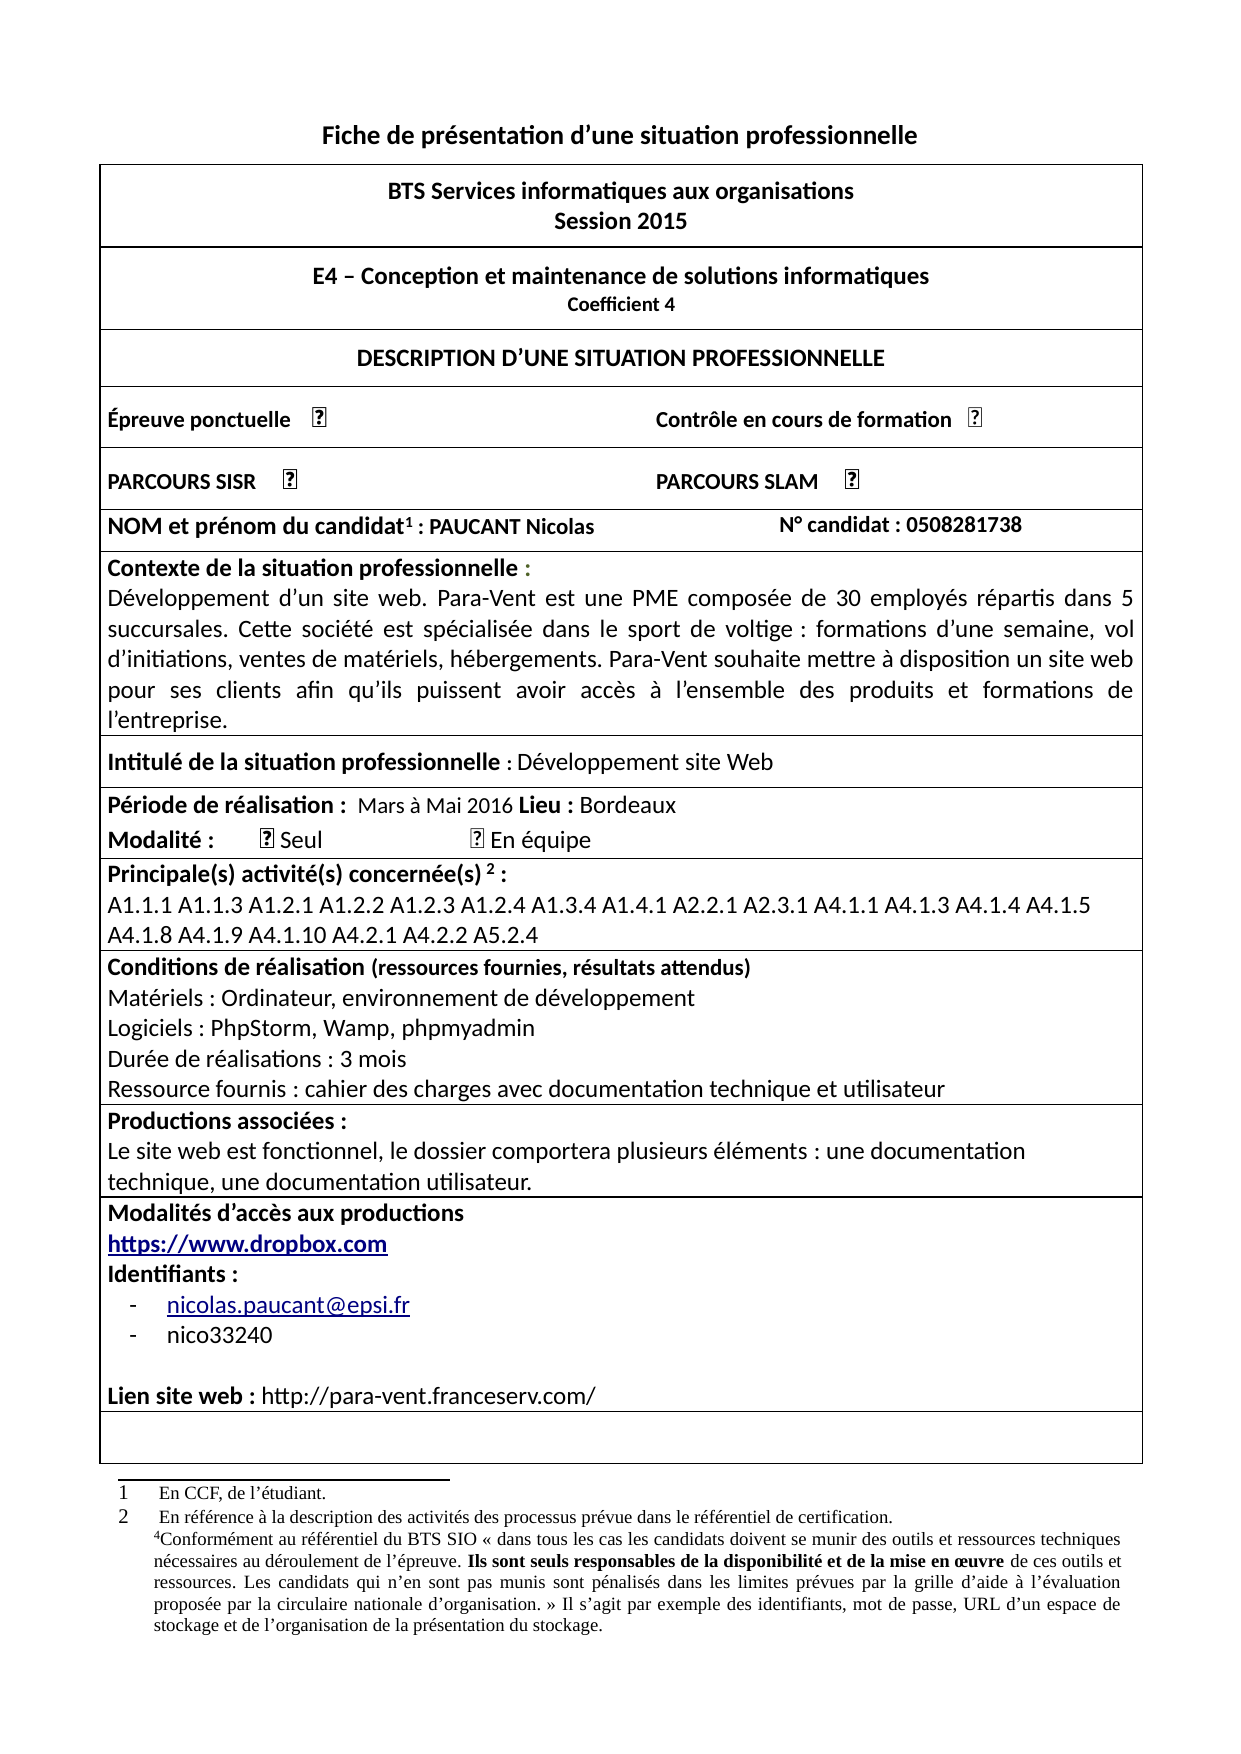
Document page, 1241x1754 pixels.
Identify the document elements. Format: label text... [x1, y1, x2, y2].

table_cell N° candidat : 0508281738 [772, 510, 1142, 551]
table_cell DESCRIPTION D’UNE SITUATION PROFESSIONNELLE [101, 330, 1142, 386]
text Fiche de présentation d’une situation professionnelle [118, 118, 1122, 151]
table_header BTS Services informatiques aux organisations Session 2015 [101, 165, 1142, 246]
table_cell Épreuve ponctuelle  [101, 387, 648, 447]
table_cell PARCOURS SLAM  [649, 448, 1142, 509]
table_cell Période de réalisation : Mars à Mai 2016 Lieu : Bordeaux Modalité :  Seul  En équipe [101, 788, 1142, 857]
table_cell [101, 1412, 1142, 1463]
table_cell Productions associées : Le site web est fonctionnel, le dossier comportera plusieurs éléments : une documentation technique, une documentation utilisateur. [101, 1105, 1142, 1196]
table_cell Intitulé de la situation professionnelle : Développement site Web [101, 736, 1142, 787]
table_cell E4 – Conception et maintenance de solutions informatiques Coefficient 4 [101, 248, 1142, 329]
table_cell Contrôle en cours de formation  [649, 387, 1142, 447]
table_cell Contexte de la situation professionnelle : Développement d’un site web. Para-Vent est une PME composée de 30 employés répartis dans 5 succursales. Cette société est spécialisée dans le sport de voltige : formations d’une semaine, vol d’initiations, ventes de matériels, hébergements. Para-Vent souhaite mettre à disposition un site web pour ses clients afin qu’ils puissent avoir accès à l’ensemble des produits et formations de l’entreprise. [101, 552, 1142, 735]
table_cell NOM et prénom du candidat : PAUCANT Nicolas [101, 510, 772, 551]
table_cell PARCOURS SISR  [101, 448, 648, 509]
table_cell Modalités d’accès aux productions https://www.dropbox.com Identifiants : nicolas.paucant@epsi.fr nico33240 Lien site web : http://para-vent.franceserv.com/ [101, 1198, 1142, 1411]
table_cell Conditions de réalisation (ressources fournies, résultats attendus) Matériels : Ordinateur, environnement de développement Logiciels : PhpStorm, Wamp, phpmyadmin Durée de réalisations : 3 mois Ressource fournis : cahier des charges avec documentation technique et utilisateur [101, 951, 1142, 1104]
table_cell Principale(s) activité(s) concernée(s) : A1.1.1 A1.1.3 A1.2.1 A1.2.2 A1.2.3 A1.2.4 A1.3.4 A1.4.1 A2.2.1 A2.3.1 A4.1.1 A4.1.3 A4.1.4 A4.1.5 A4.1.8 A4.1.9 A4.1.10 A4.2.1 A4.2.2 A5.2.4 [101, 859, 1142, 950]
